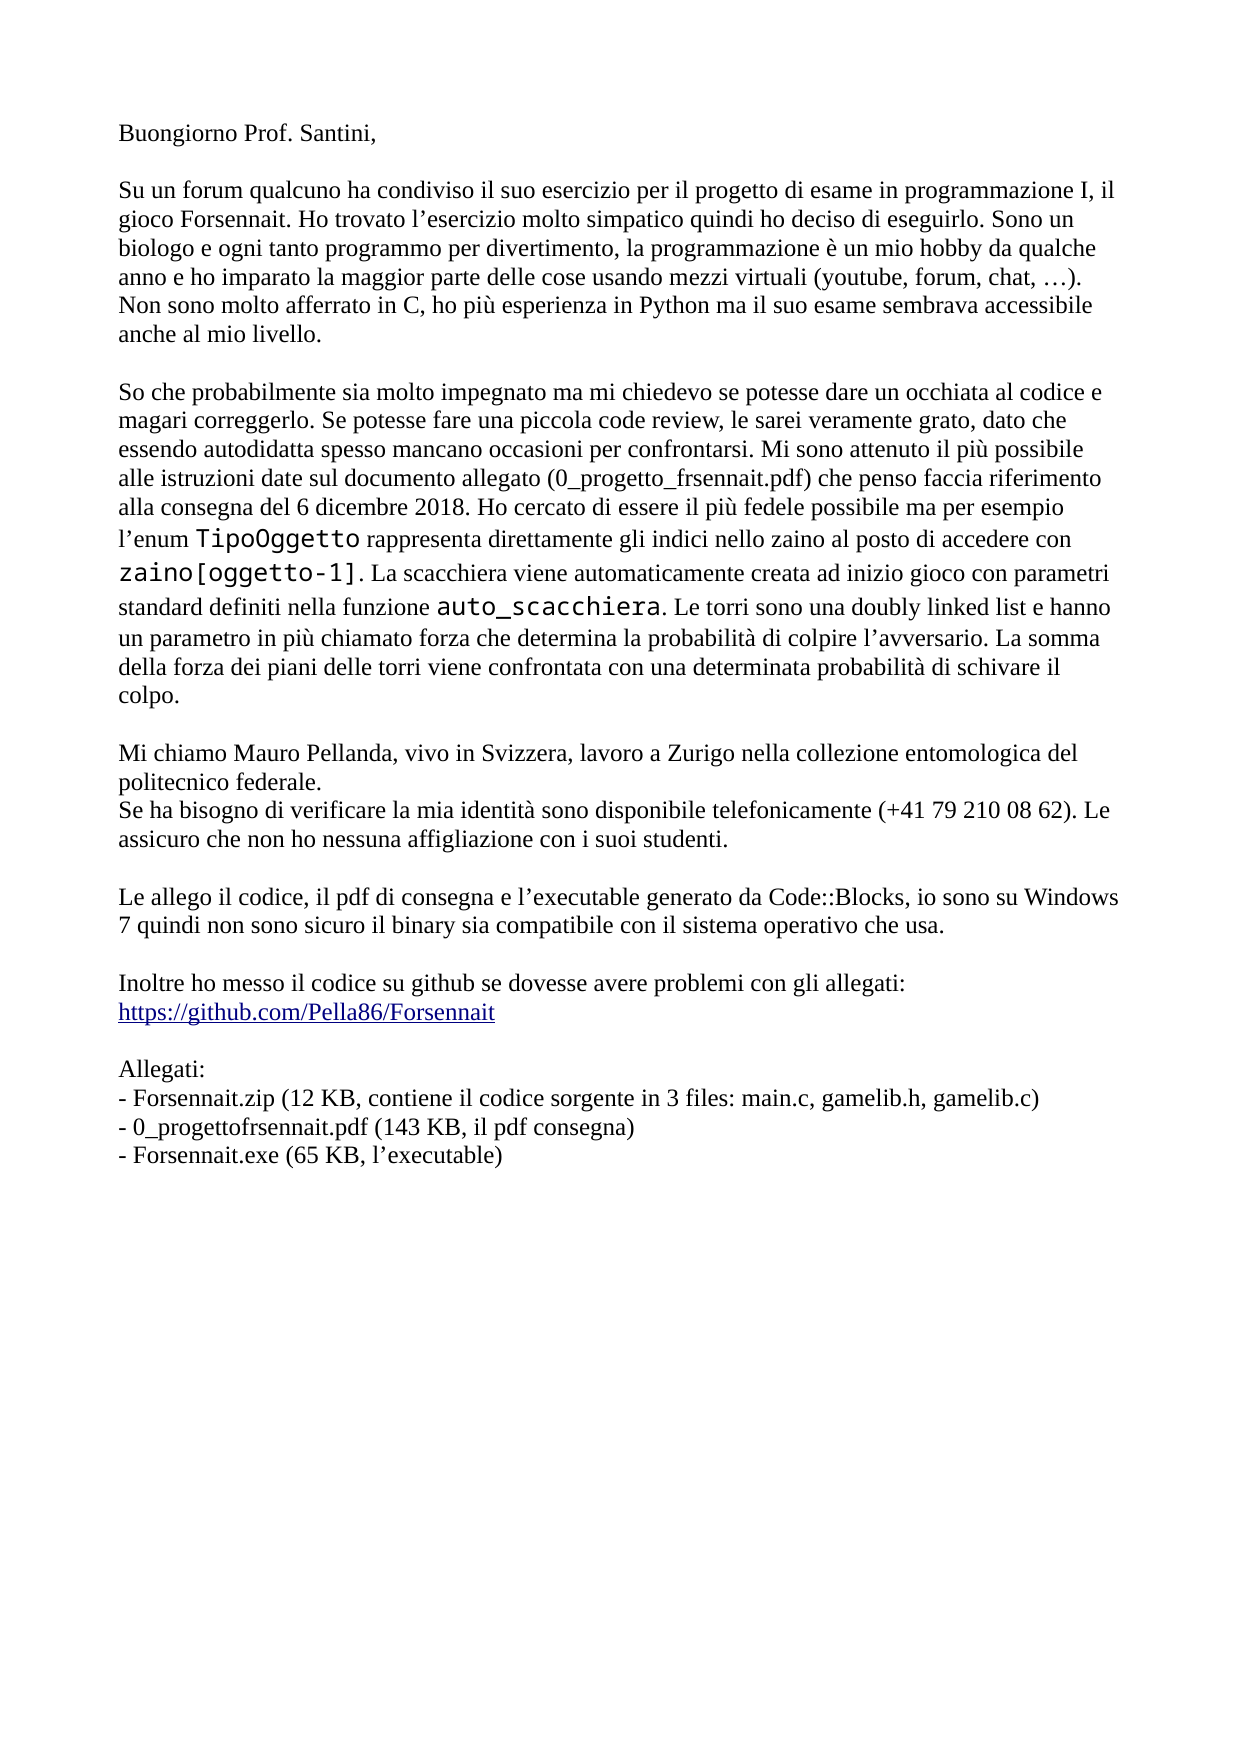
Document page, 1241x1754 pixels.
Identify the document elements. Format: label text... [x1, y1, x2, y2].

text Mi chiamo Mauro Pellanda, vivo in Svizzera, lavoro a Zurigo nella collezione entomologica del politecnico federale. [118, 738, 1122, 795]
text Le allego il codice, il pdf di consegna e l’executable generato da Code::Blocks, io sono su Windows 7 quindi non sono sicuro il binary sia compatibile con il sistema operativo che usa. [118, 882, 1122, 939]
text Su un forum qualcuno ha condiviso il suo esercizio per il progetto di esame in programmazione I, il gioco Forsennait. Ho trovato l’esercizio molto simpatico quindi ho deciso di eseguirlo. Sono un biologo e ogni tanto programmo per divertimento, la programmazione è un mio hobby da qualche anno e ho imparato la maggior parte delle cose usando mezzi virtuali (youtube, forum, chat, …). [118, 176, 1122, 291]
text Non sono molto afferrato in C, ho più esperienza in Python ma il suo esame sembrava accessibile anche al mio livello. [118, 291, 1122, 348]
text Se ha bisogno di verificare la mia identità sono disponibile telefonicamente (+41 79 210 08 62). Le assicuro che non ho nessuna affigliazione con i suoi studenti. [118, 795, 1122, 853]
text Buongiorno Prof. Santini, [118, 118, 1122, 147]
text - Forsennait.zip (12 KB, contiene il codice sorgente in 3 files: main.c, gamelib.h, gamelib.c) [118, 1083, 1122, 1112]
text Inoltre ho messo il codice su github se dovesse avere problemi con gli allegati: [118, 968, 1122, 997]
text So che probabilmente sia molto impegnato ma mi chiedevo se potesse dare un occhiata al codice e magari correggerlo. Se potesse fare una piccola code review, le sarei veramente grato, dato che essendo autodidatta spesso mancano occasioni per confrontarsi. Mi sono attenuto il più possibile alle istruzioni date sul documento allegato (0_progetto_frsennait.pdf) che penso faccia riferimento alla consegna del 6 dicembre 2018. Ho cercato di essere il più fedele possibile ma per esempio l’enum TipoOggetto rappresenta direttamente gli indici nello zaino al posto di accedere con zaino[oggetto-1]. La scacchiera viene automaticamente creata ad inizio gioco con parametri standard definiti nella funzione auto_scacchiera. Le torri sono una doubly linked list e hanno un parametro in più chiamato forza che determina la probabilità di colpire l’avversario. La somma della forza dei piani delle torri viene confrontata con una determinata probabilità di schivare il colpo. [118, 348, 1122, 709]
text https://github.com/Pella86/Forsennait [118, 997, 1122, 1025]
text Allegati: [118, 1054, 1122, 1083]
text - 0_progettofrsennait.pdf (143 KB, il pdf consegna) [118, 1112, 1122, 1140]
text - Forsennait.exe (65 KB, l’executable) [118, 1140, 1122, 1169]
